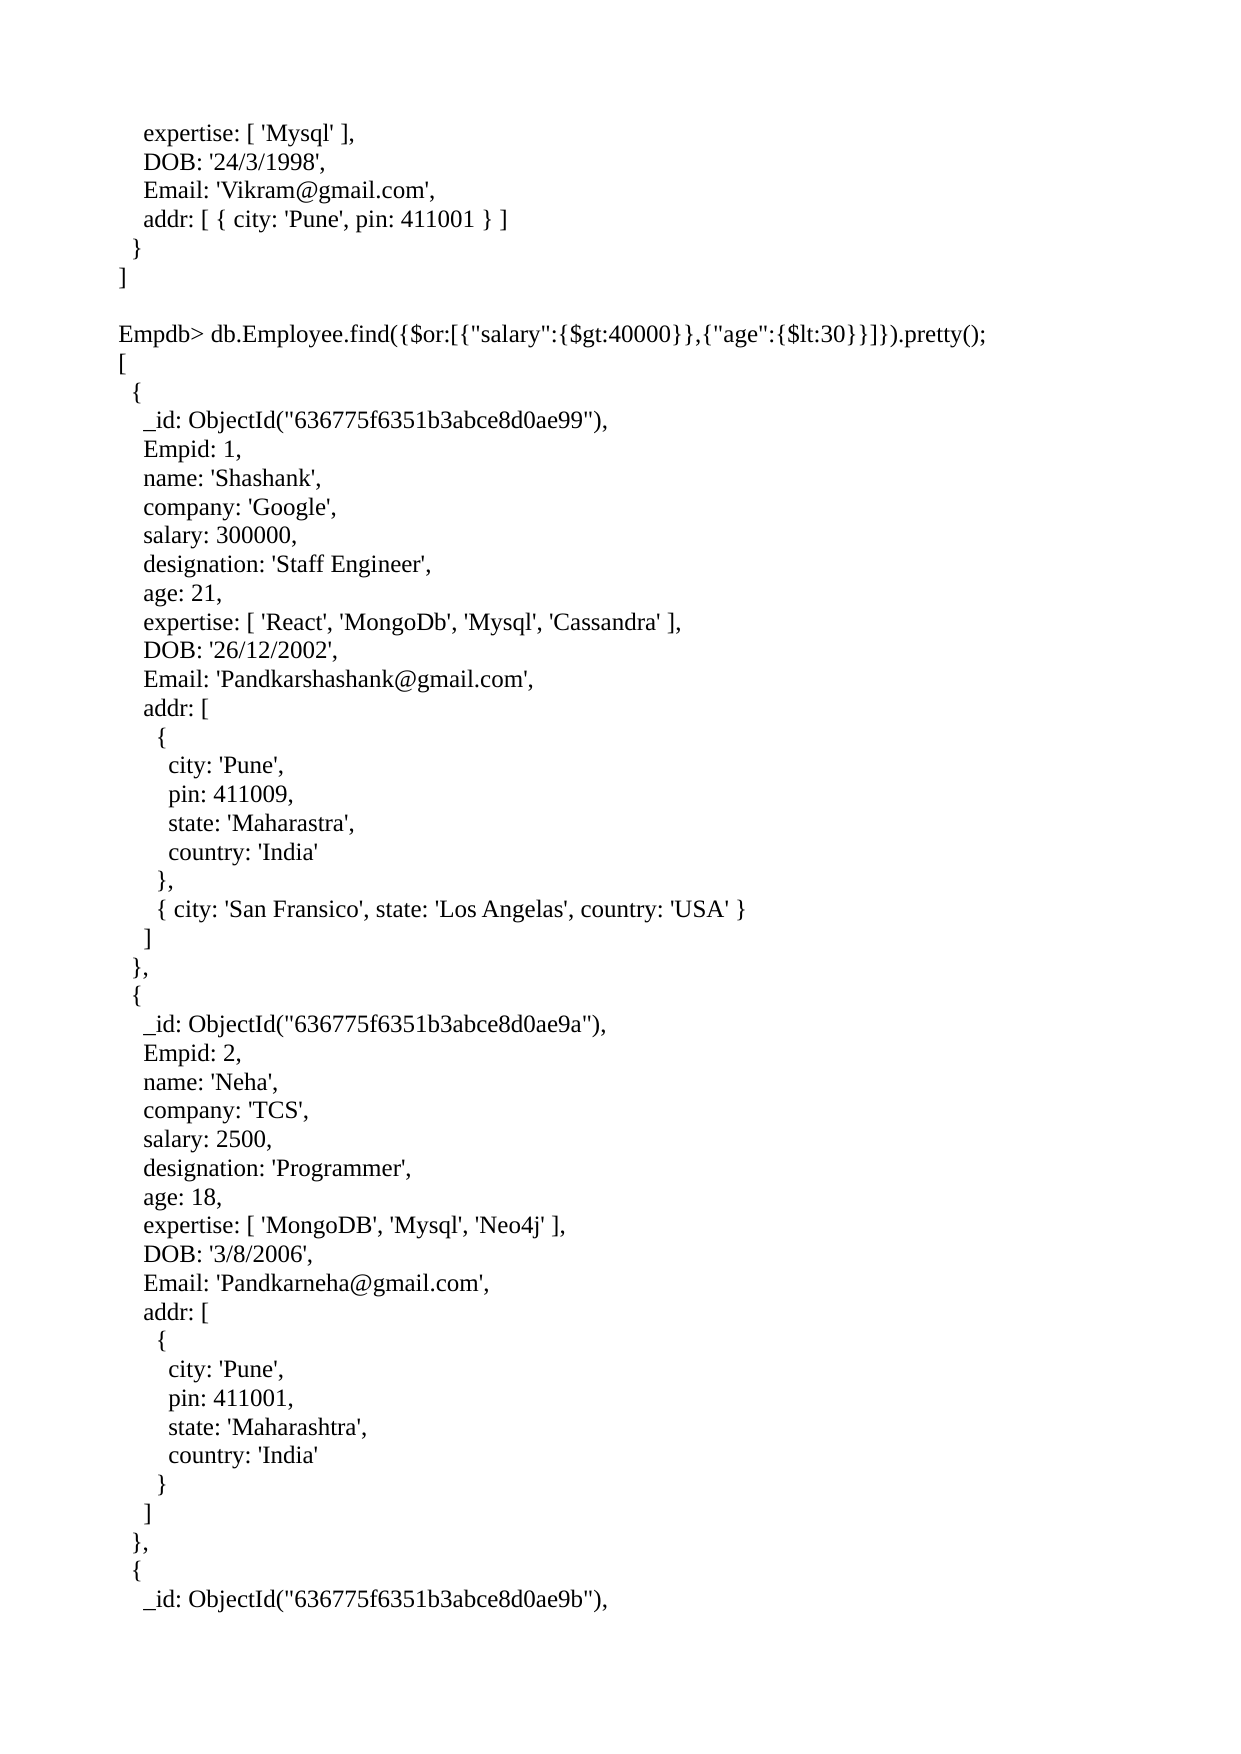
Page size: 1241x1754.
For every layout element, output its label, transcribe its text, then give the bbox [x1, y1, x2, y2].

text }, [118, 952, 1122, 981]
text _id: ObjectId("636775f6351b3abce8d0ae9b"), [118, 1584, 1122, 1613]
text } [118, 1469, 1122, 1498]
text ] [118, 923, 1122, 952]
text ] [118, 262, 1122, 291]
text company: 'TCS', [118, 1096, 1122, 1124]
text { [118, 981, 1122, 1009]
text designation: 'Staff Engineer', [118, 549, 1122, 578]
text }, [118, 866, 1122, 894]
text expertise: [ 'Mysql' ], [118, 118, 1122, 147]
text } [118, 233, 1122, 262]
text _id: ObjectId("636775f6351b3abce8d0ae99"), [118, 406, 1122, 434]
text Empid: 1, [118, 434, 1122, 463]
text salary: 2500, [118, 1124, 1122, 1153]
text addr: [ [118, 1297, 1122, 1326]
text { [118, 377, 1122, 406]
text Email: 'Vikram@gmail.com', [118, 176, 1122, 204]
text name: 'Shashank', [118, 463, 1122, 492]
text company: 'Google', [118, 492, 1122, 521]
text city: 'Pune', [118, 751, 1122, 779]
text designation: 'Programmer', [118, 1153, 1122, 1182]
text Email: 'Pandkarshashank@gmail.com', [118, 664, 1122, 693]
text addr: [ { city: 'Pune', pin: 411001 } ] [118, 204, 1122, 233]
text ] [118, 1498, 1122, 1527]
text state: 'Maharastra', [118, 808, 1122, 837]
text pin: 411009, [118, 779, 1122, 808]
text state: 'Maharashtra', [118, 1412, 1122, 1441]
text country: 'India' [118, 1441, 1122, 1469]
text [ [118, 348, 1122, 377]
text expertise: [ 'MongoDB', 'Mysql', 'Neo4j' ], [118, 1211, 1122, 1239]
text city: 'Pune', [118, 1354, 1122, 1383]
text { [118, 722, 1122, 751]
text pin: 411001, [118, 1383, 1122, 1412]
text age: 21, [118, 578, 1122, 607]
text addr: [ [118, 693, 1122, 722]
text _id: ObjectId("636775f6351b3abce8d0ae9a"), [118, 1009, 1122, 1038]
text name: 'Neha', [118, 1067, 1122, 1096]
text salary: 300000, [118, 521, 1122, 549]
text DOB: '24/3/1998', [118, 147, 1122, 176]
text { [118, 1556, 1122, 1584]
text Email: 'Pandkarneha@gmail.com', [118, 1268, 1122, 1297]
text Empid: 2, [118, 1038, 1122, 1067]
text { city: 'San Fransico', state: 'Los Angelas', country: 'USA' } [118, 894, 1122, 923]
text DOB: '26/12/2002', [118, 636, 1122, 664]
text age: 18, [118, 1182, 1122, 1211]
text }, [118, 1527, 1122, 1556]
text Empdb> db.Employee.find({$or:[{"salary":{$gt:40000}},{"age":{$lt:30}}]}).pretty(); [118, 319, 1122, 348]
text expertise: [ 'React', 'MongoDb', 'Mysql', 'Cassandra' ], [118, 607, 1122, 636]
text DOB: '3/8/2006', [118, 1239, 1122, 1268]
text country: 'India' [118, 837, 1122, 866]
text { [118, 1326, 1122, 1354]
